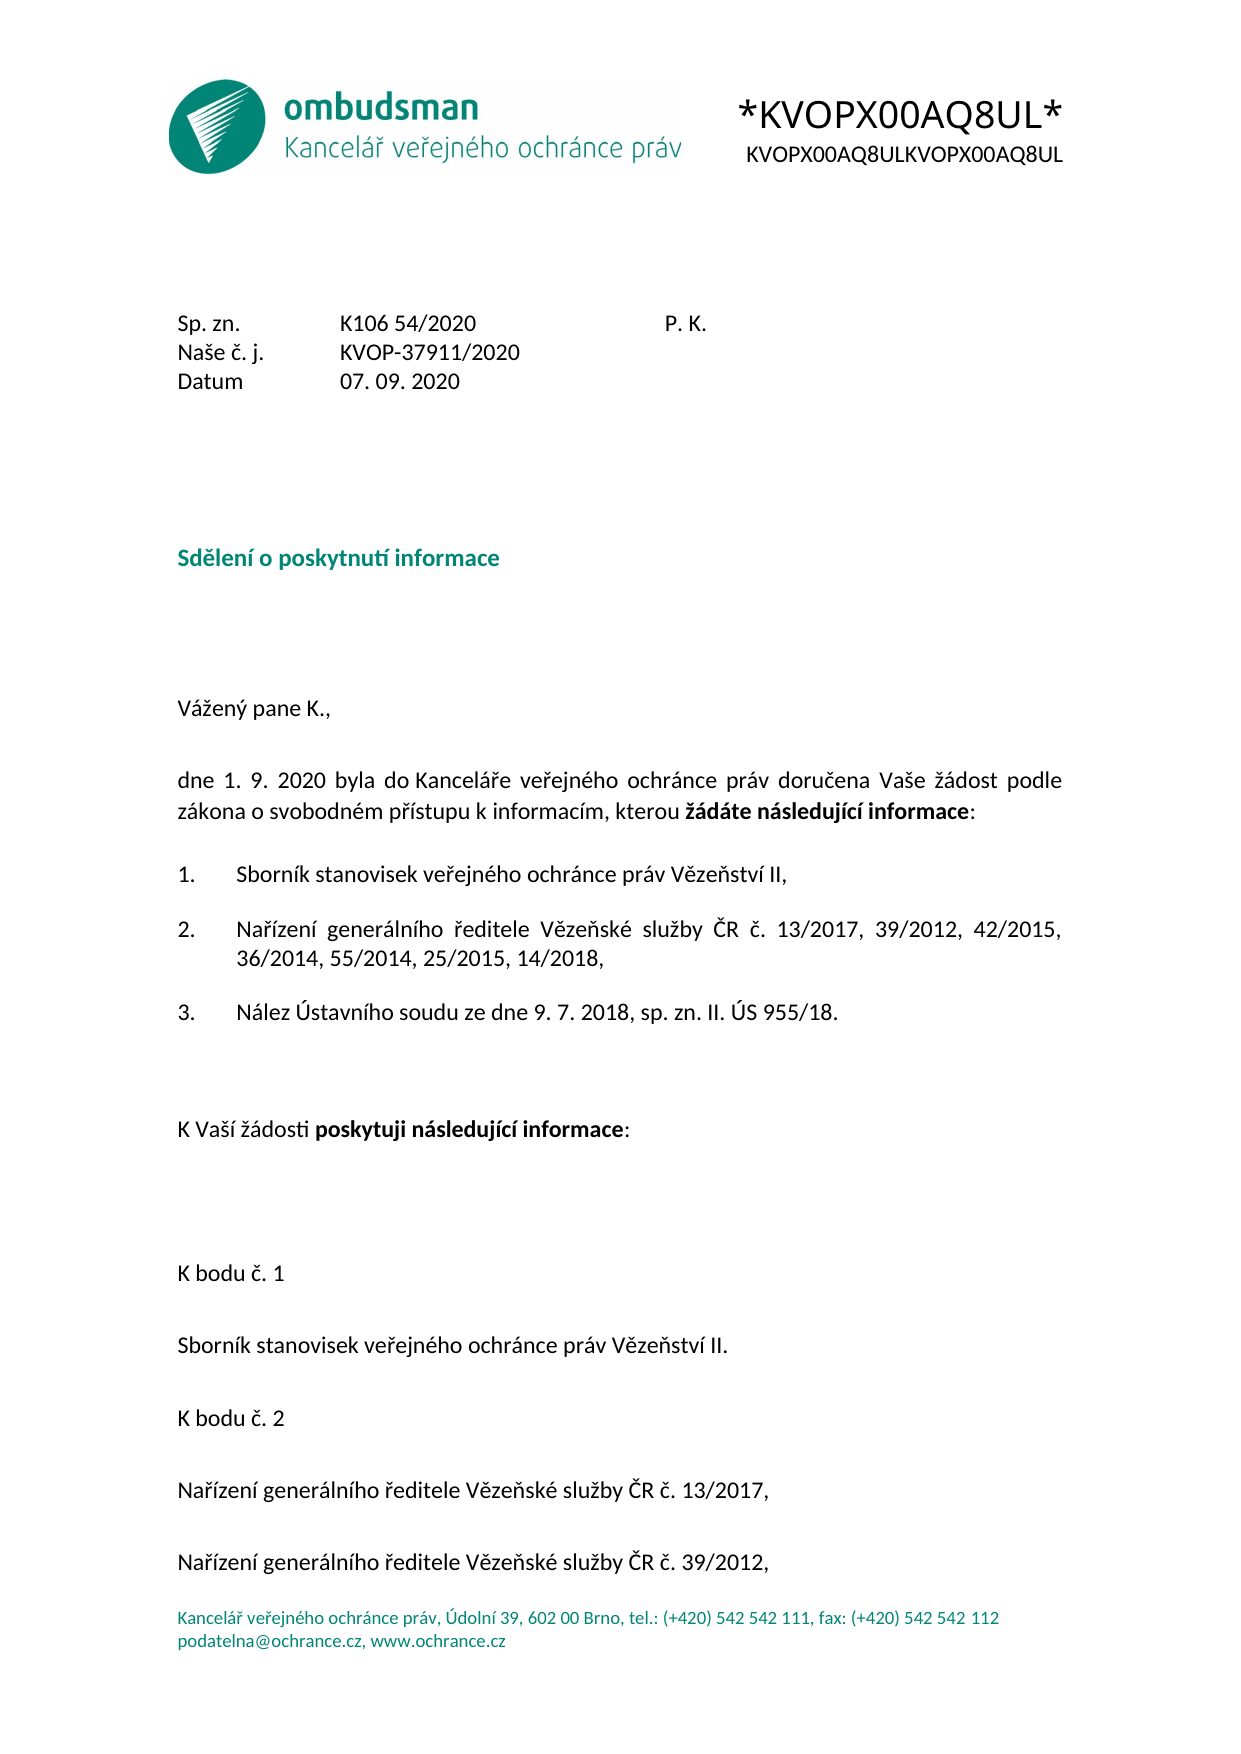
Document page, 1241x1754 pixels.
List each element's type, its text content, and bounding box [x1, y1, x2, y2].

text K bodu č. 1 [177, 1258, 1063, 1288]
text K Vaší žádosti poskytuji následující informace: [177, 1114, 1063, 1143]
text Nařízení generálního ředitele Vězeňské služby ČR č. 13/2017, [177, 1475, 1063, 1504]
list Nařízení generálního ředitele Vězeňské služby ČR č. 13/2017, 39/2012, 42/2015, 36/2014, 55/2014, 25/2015, 14/2018, [177, 914, 1063, 972]
subtitle Sdělení o poskytnutí informace [177, 542, 1063, 572]
table_header K106 54/2020 KVOP-37911/2020 07. 09. 2020 [340, 220, 664, 542]
table_header Sp. zn. Naše č. j. Datum [177, 220, 340, 542]
text Nařízení generálního ředitele Vězeňské služby ČR č. 39/2012, [177, 1547, 1063, 1576]
text Sborník stanovisek veřejného ochránce práv Vězeňství II. [177, 1331, 1063, 1360]
list Nález Ústavního soudu ze dne 9. 7. 2018, sp. zn. II. ÚS 955/18. [177, 997, 1063, 1027]
text dne 1. 9. 2020 byla do Kanceláře veřejného ochránce práv doručena Vaše žádost podle zákona o svobodném přístupu k informacím, kterou žádáte následující informace: [177, 765, 1063, 825]
text Vážený pane K., [177, 693, 1063, 723]
table_header P. K. [665, 220, 1085, 542]
text K bodu č. 2 [177, 1403, 1063, 1432]
list Sborník stanovisek veřejného ochránce práv Vězeňství II, [177, 859, 1063, 889]
